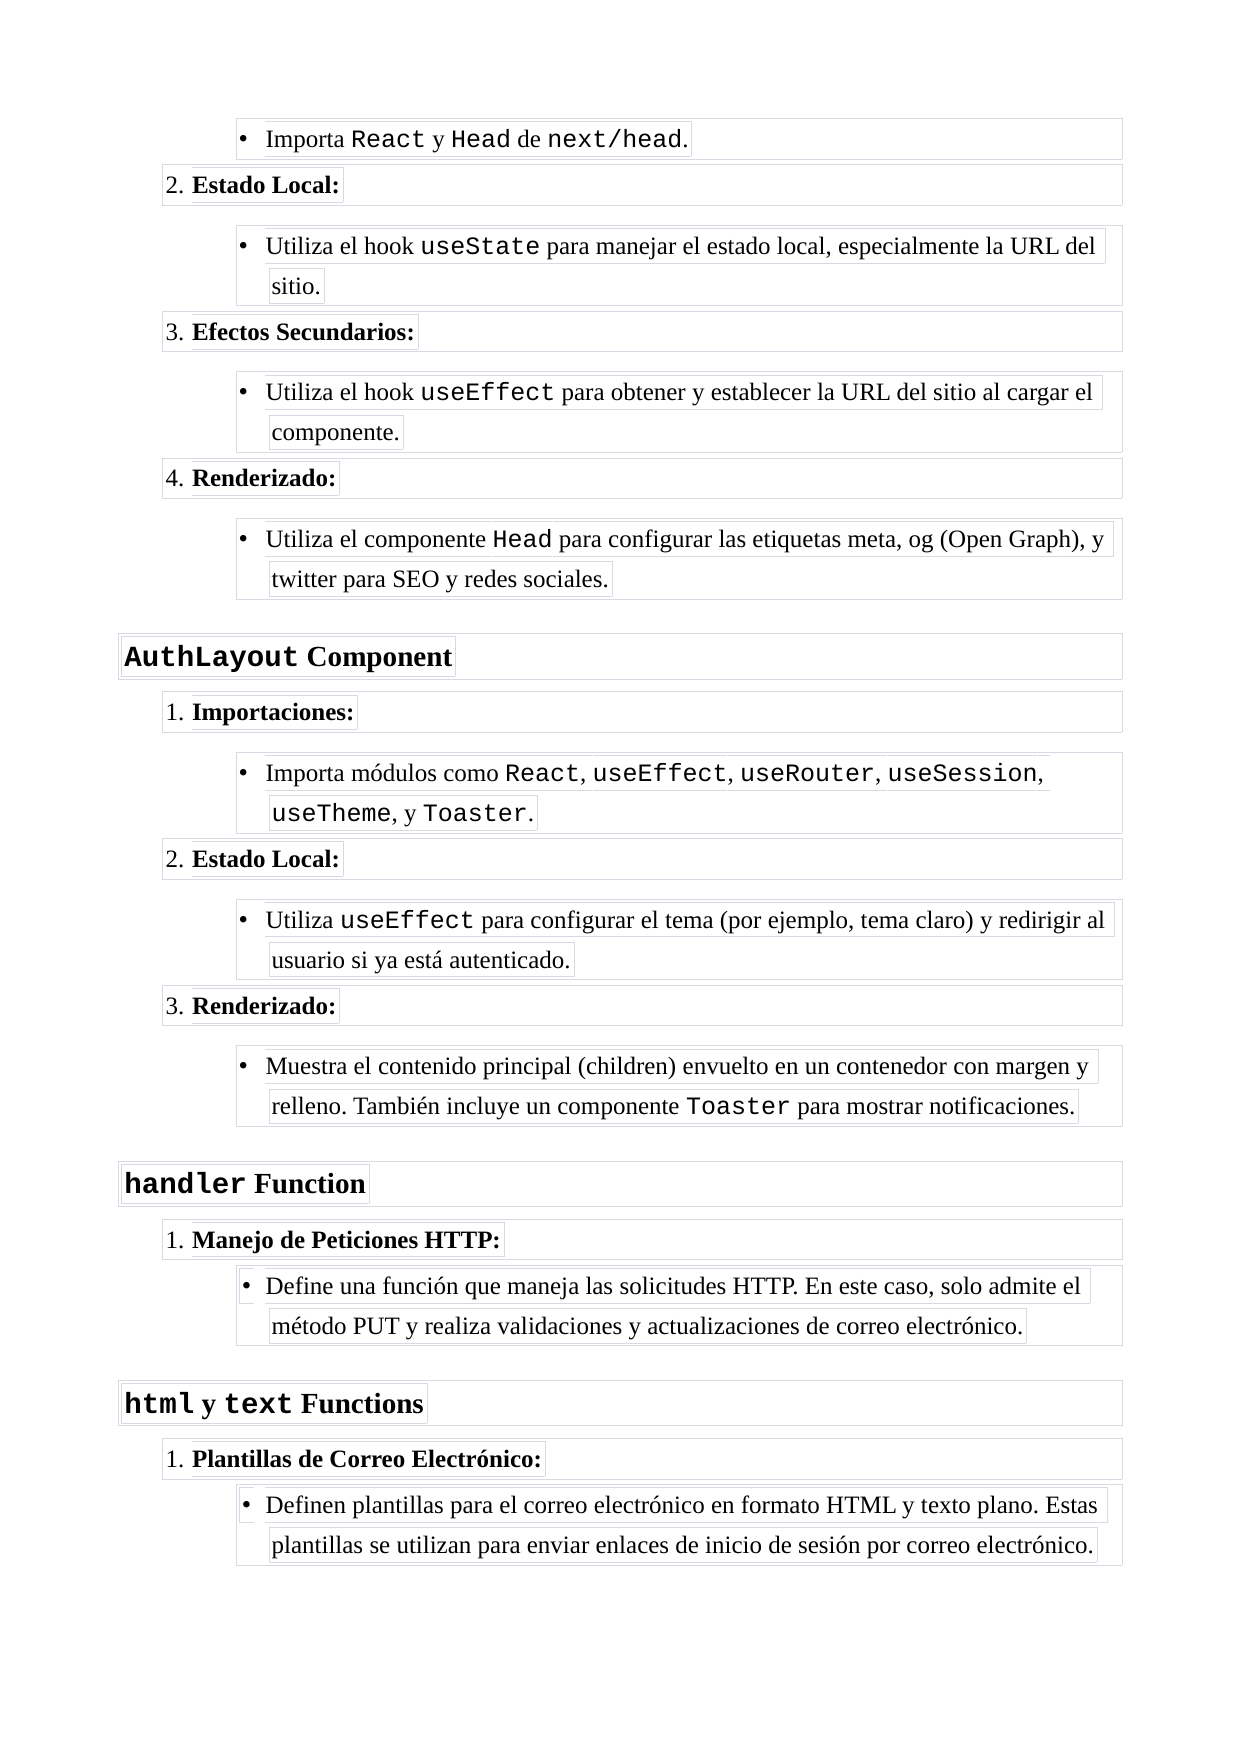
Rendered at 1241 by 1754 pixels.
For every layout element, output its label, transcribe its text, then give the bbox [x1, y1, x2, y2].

subtitle handler Function [119, 1162, 1122, 1206]
list Utiliza useEffect para configurar el tema (por ejemplo, tema claro) y redirigir al usuario si ya está autenticado. [237, 900, 1122, 979]
list Estado Local: [163, 165, 1122, 205]
subtitle AuthLayout Component [119, 634, 1122, 679]
list Renderizado: [163, 986, 1122, 1025]
list Muestra el contenido principal (children) envuelto en un contenedor con margen y relleno. También incluye un componente Toaster para mostrar notificaciones. [237, 1046, 1122, 1126]
list Utiliza el hook useState para manejar el estado local, especialmente la URL del sitio. [237, 226, 1122, 305]
list Importaciones: [163, 692, 1122, 732]
list Manejo de Peticiones HTTP: [163, 1220, 1122, 1259]
list Renderizado: [163, 459, 1122, 498]
subtitle html y text Functions [119, 1381, 1122, 1425]
list Definen plantillas para el correo electrónico en formato HTML y texto plano. Estas plantillas se utilizan para enviar enlaces de inicio de sesión por correo electrónico. [237, 1485, 1122, 1565]
list Utiliza el componente Head para configurar las etiquetas meta, og (Open Graph), y twitter para SEO y redes sociales. [237, 519, 1122, 599]
list Efectos Secundarios: [163, 312, 1122, 351]
list Plantillas de Correo Electrónico: [163, 1439, 1122, 1479]
list Define una función que maneja las solicitudes HTTP. En este caso, solo admite el método PUT y realiza validaciones y actualizaciones de correo electrónico. [237, 1266, 1122, 1345]
list Importa React y Head de next/head. [237, 119, 1122, 159]
list Estado Local: [163, 839, 1122, 879]
list Importa módulos como React, useEffect, useRouter, useSession, useTheme, y Toaster. [237, 753, 1122, 833]
list Utiliza el hook useEffect para obtener y establecer la URL del sitio al cargar el componente. [237, 372, 1122, 452]
